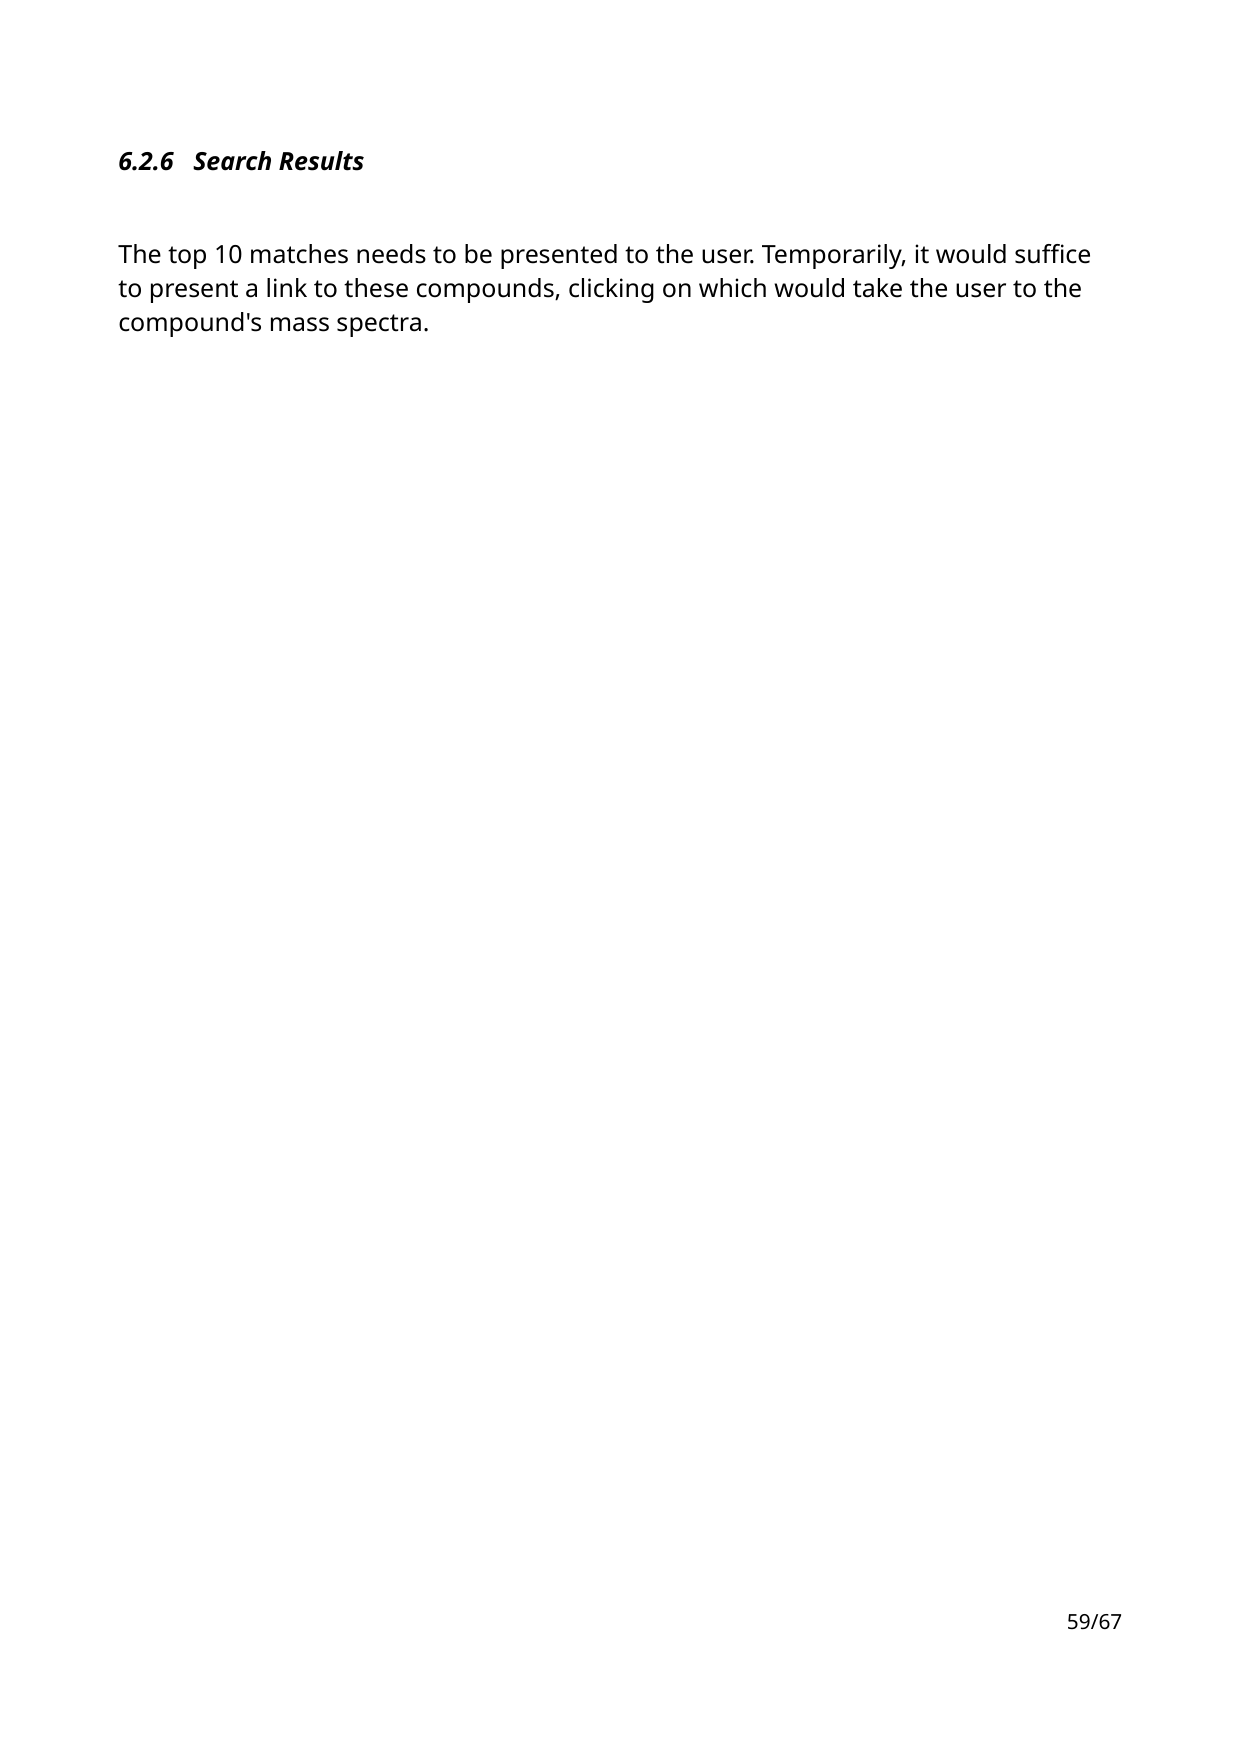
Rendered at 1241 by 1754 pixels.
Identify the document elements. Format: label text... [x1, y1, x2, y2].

text The top 10 matches needs to be presented to the user. Temporarily, it would suffice to present a link to these compounds, clicking on which would take the user to the compound's mass spectra. [118, 236, 1122, 338]
subtitle Search Results [118, 143, 1122, 177]
